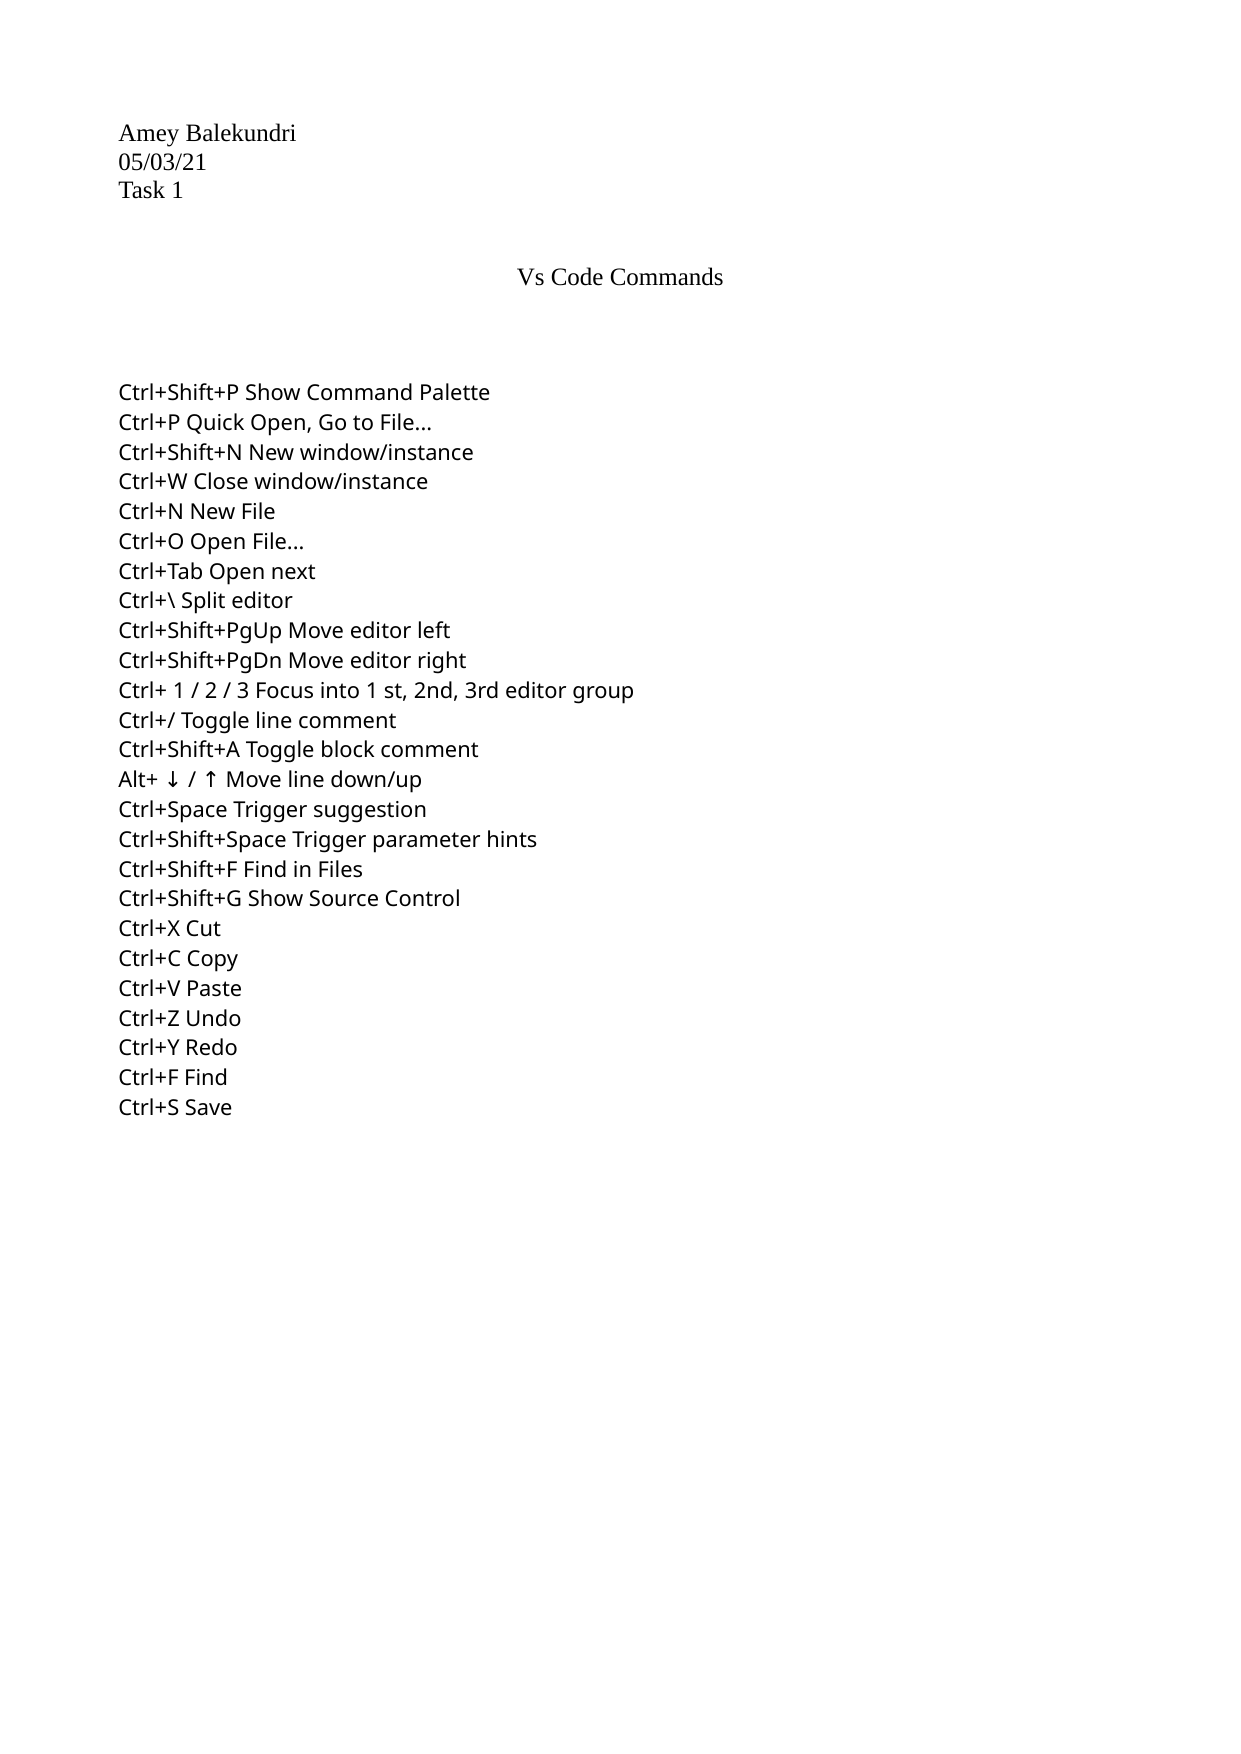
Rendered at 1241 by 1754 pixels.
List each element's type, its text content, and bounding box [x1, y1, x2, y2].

text Alt+ ↓ / ↑ Move line down/up [118, 764, 1122, 794]
text Ctrl+Shift+P Show Command Palette [118, 377, 1122, 407]
text Ctrl+/ Toggle line comment [118, 704, 1122, 734]
text Ctrl+C Copy [118, 943, 1122, 973]
text Ctrl+F Find [118, 1062, 1122, 1092]
text Ctrl+Shift+A Toggle block comment [118, 734, 1122, 764]
text Ctrl+Tab Open next [118, 556, 1122, 585]
text Ctrl+Space Trigger suggestion [118, 794, 1122, 824]
text Ctrl+Shift+N New window/instance [118, 436, 1122, 466]
text Ctrl+X Cut [118, 913, 1122, 943]
text Ctrl+Y Redo [118, 1032, 1122, 1062]
text Ctrl+ 1 / 2 / 3 Focus into 1 st, 2nd, 3rd editor group [118, 675, 1122, 704]
text Ctrl+N New File [118, 496, 1122, 526]
text Ctrl+W Close window/instance [118, 466, 1122, 496]
text Amey Balekundri [118, 118, 1122, 147]
text Ctrl+P Quick Open, Go to File... [118, 407, 1122, 436]
text Ctrl+S Save [118, 1092, 1122, 1122]
text Ctrl+Shift+G Show Source Control [118, 883, 1122, 913]
text Ctrl+Shift+PgDn Move editor right [118, 645, 1122, 675]
text 05/03/21 [118, 147, 1122, 176]
text Ctrl+Shift+F Find in Files [118, 853, 1122, 883]
text Ctrl+\ Split editor [118, 585, 1122, 615]
text Ctrl+V Paste [118, 973, 1122, 1002]
text Vs Code Commands [118, 262, 1122, 291]
text Ctrl+Shift+Space Trigger parameter hints [118, 824, 1122, 853]
text Task 1 [118, 176, 1122, 204]
text Ctrl+O Open File... [118, 526, 1122, 556]
text Ctrl+Z Undo [118, 1002, 1122, 1032]
text Ctrl+Shift+PgUp Move editor left [118, 615, 1122, 645]
